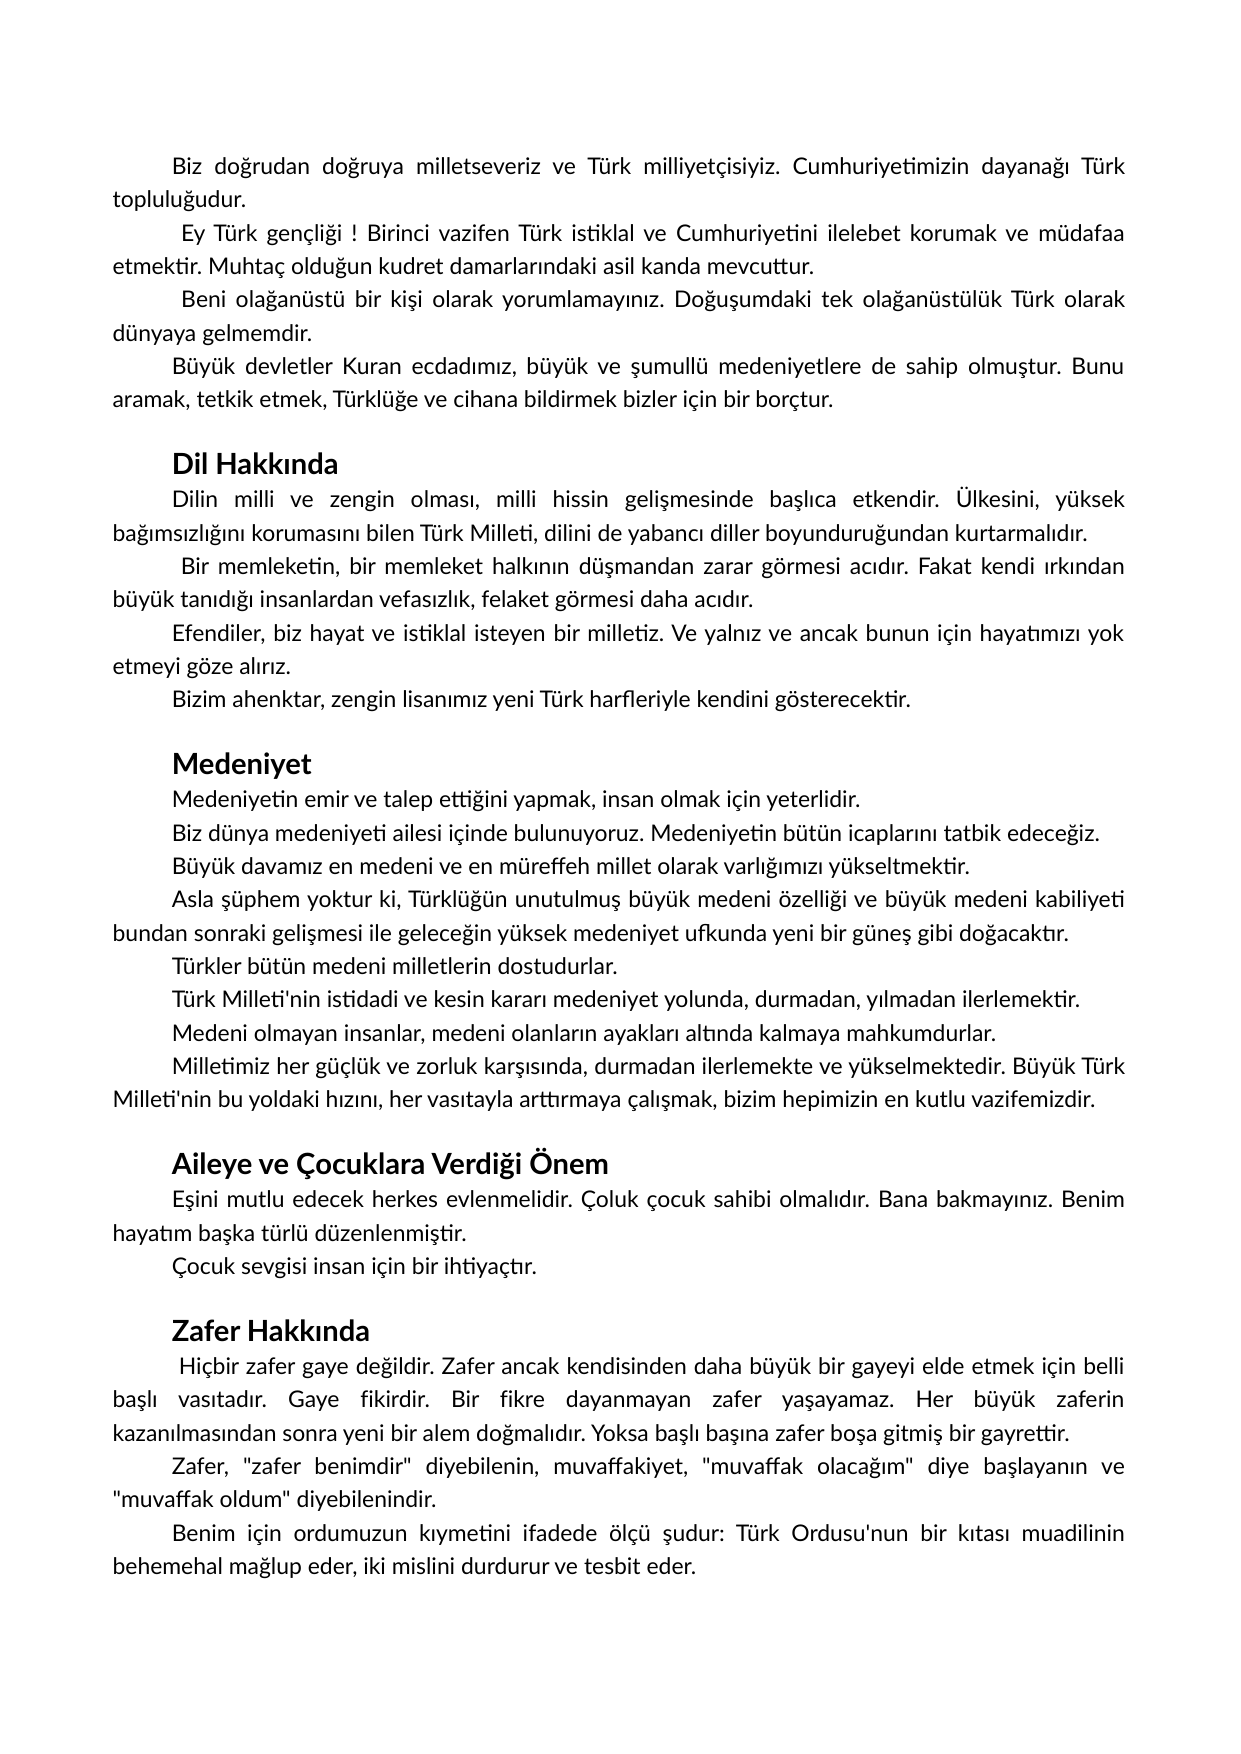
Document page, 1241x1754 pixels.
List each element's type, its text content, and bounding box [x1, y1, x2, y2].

text Beni olağanüstü bir kişi olarak yorumlamayınız. Doğuşumdaki tek olağanüstülük Türk olarak dünyaya gelmemdir. [112, 281, 1126, 348]
text Efendiler, biz hayat ve istiklal isteyen bir milletiz. Ve yalnız ve ancak bunun için hayatımızı yok etmeyi göze alırız. [112, 614, 1126, 681]
text Çocuk sevgisi insan için bir ihtiyaçtır. [112, 1248, 1126, 1281]
text Benim için ordumuzun kıymetini ifadede ölçü şudur: Türk Ordusu'nun bir kıtası muadilinin behemehal mağlup eder, iki mislini durdurur ve tesbit eder. [112, 1514, 1126, 1581]
text Medeniyetin emir ve talep ettiğini yapmak, insan olmak için yeterlidir. [112, 781, 1126, 814]
text Milletimiz her güçlük ve zorluk karşısında, durmadan ilerlemekte ve yükselmektedir. Büyük Türk Milleti'nin bu yoldaki hızını, her vasıtayla arttırmaya çalışmak, bizim hepimizin en kutlu vazifemizdir. [112, 1048, 1126, 1114]
text Biz doğrudan doğruya milletseveriz ve Türk milliyetçisiyiz. Cumhuriyetimizin dayanağı Türk topluluğudur. [112, 148, 1126, 214]
text Bizim ahenktar, zengin lisanımız yeni Türk harfleriyle kendini gösterecektir. [112, 681, 1126, 714]
text Türkler bütün medeni milletlerin dostudurlar. [112, 948, 1126, 981]
text Medeni olmayan insanlar, medeni olanların ayakları altında kalmaya mahkumdurlar. [112, 1014, 1126, 1048]
text Büyük devletler Kuran ecdadımız, büyük ve şumullü medeniyetlere de sahip olmuştur. Bunu aramak, tetkik etmek, Türklüğe ve cihana bildirmek bizler için bir borçtur. [112, 348, 1126, 414]
text Aileye ve Çocuklara Verdiği Önem [112, 1148, 1126, 1181]
text Dil Hakkında [112, 448, 1126, 481]
text Türk Milleti'nin istidadi ve kesin kararı medeniyet yolunda, durmadan, yılmadan ilerlemektir. [112, 981, 1126, 1014]
text Biz dünya medeniyeti ailesi içinde bulunuyoruz. Medeniyetin bütün icaplarını tatbik edeceğiz. [112, 814, 1126, 848]
text Ey Türk gençliği ! Birinci vazifen Türk istiklal ve Cumhuriyetini ilelebet korumak ve müdafaa etmektir. Muhtaç olduğun kudret damarlarındaki asil kanda mevcuttur. [112, 214, 1126, 281]
text Medeniyet [112, 748, 1126, 781]
text Zafer, "zafer benimdir" diyebilenin, muvaffakiyet, "muvaffak olacağım" diye başlayanın ve "muvaffak oldum" diyebilenindir. [112, 1448, 1126, 1514]
text Zafer Hakkında [112, 1314, 1126, 1348]
text Eşini mutlu edecek herkes evlenmelidir. Çoluk çocuk sahibi olmalıdır. Bana bakmayınız. Benim hayatım başka türlü düzenlenmiştir. [112, 1181, 1126, 1248]
text Bir memleketin, bir memleket halkının düşmandan zarar görmesi acıdır. Fakat kendi ırkından büyük tanıdığı insanlardan vefasızlık, felaket görmesi daha acıdır. [112, 548, 1126, 614]
text Dilin milli ve zengin olması, milli hissin gelişmesinde başlıca etkendir. Ülkesini, yüksek bağımsızlığını korumasını bilen Türk Milleti, dilini de yabancı diller boyunduruğundan kurtarmalıdır. [112, 481, 1126, 548]
text Hiçbir zafer gaye değildir. Zafer ancak kendisinden daha büyük bir gayeyi elde etmek için belli başlı vasıtadır. Gaye fikirdir. Bir fikre dayanmayan zafer yaşayamaz. Her büyük zaferin kazanılmasından sonra yeni bir alem doğmalıdır. Yoksa başlı başına zafer boşa gitmiş bir gayrettir. [112, 1348, 1126, 1448]
text Asla şüphem yoktur ki, Türklüğün unutulmuş büyük medeni özelliği ve büyük medeni kabiliyeti bundan sonraki gelişmesi ile geleceğin yüksek medeniyet ufkunda yeni bir güneş gibi doğacaktır. [112, 881, 1126, 948]
text Büyük davamız en medeni ve en müreffeh millet olarak varlığımızı yükseltmektir. [112, 848, 1126, 881]
